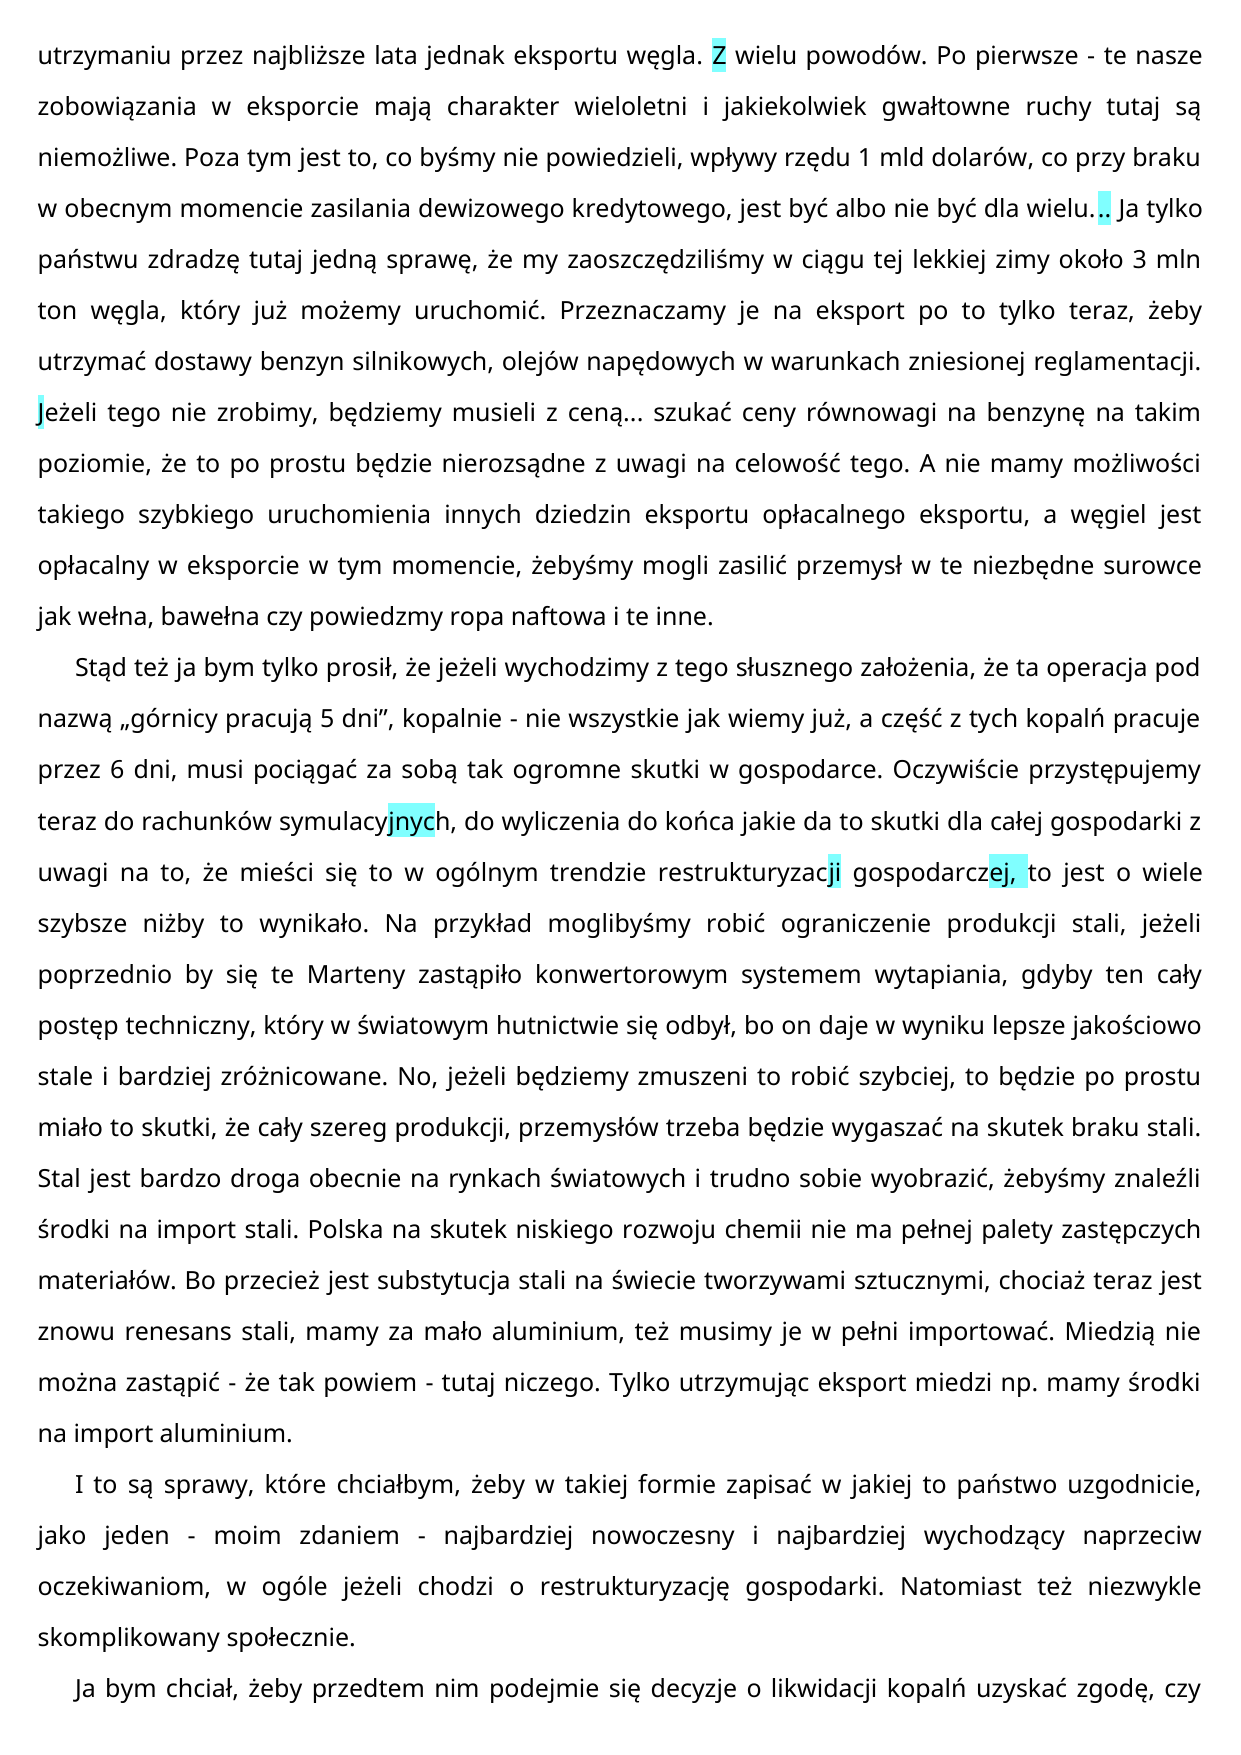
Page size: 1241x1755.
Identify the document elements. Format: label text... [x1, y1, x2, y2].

text I to są sprawy, które chciałbym, żeby w takiej formie zapisać w jakiej to państwo uzgodnicie, jako jeden - moim zdaniem - najbardziej nowoczesny i najbardziej wychodzący naprzeciw oczekiwaniom, w ogóle jeżeli chodzi o restrukturyzację gospodarki. Natomiast też niezwykle skomplikowany społecznie. [37, 1467, 1203, 1654]
text Stąd też ja bym tylko prosił, że jeżeli wychodzimy z tego słusznego założenia, że ta operacja pod nazwą „górnicy pracują 5 dni”, kopalnie - nie wszystkie jak wiemy już, a część z tych kopalń pracuje przez 6 dni, musi pociągać za sobą tak ogromne skutki w gospodarce. Oczywiście przystępujemy teraz do rachunków symulacyjnych, do wyliczenia do końca jakie da to skutki dla całej gospodarki z uwagi na to, że mieści się to w ogólnym trendzie restrukturyzacji gospodarczej, to jest o wiele szybsze niżby to wynikało. Na przykład moglibyśmy robić ograniczenie produkcji stali, jeżeli poprzednio by się te Marteny zastąpiło konwertorowym systemem wytapiania, gdyby ten cały postęp techniczny, który w światowym hutnictwie się odbył, bo on daje w wyniku lepsze jakościowo stale i bardziej zróżnicowane. No, jeżeli będziemy zmuszeni to robić szybciej, to będzie po prostu miało to skutki, że cały szereg produkcji, przemysłów trzeba będzie wygaszać na skutek braku stali. Stal jest bardzo droga obecnie na rynkach światowych i trudno sobie wyobrazić, żebyśmy znaleźli środki na import stali. Polska na skutek niskiego rozwoju chemii nie ma pełnej palety zastępczych materiałów. Bo przecież jest substytucja stali na świecie tworzywami sztucznymi, chociaż teraz jest znowu renesans stali, mamy za mało aluminium, też musimy je w pełni importować. Miedzią nie można zastąpić - że tak powiem - tutaj niczego. Tylko utrzymując eksport miedzi np. mamy środki na import aluminium. [37, 650, 1203, 1450]
text Ja bym chciał, żeby przedtem nim podejmie się decyzje o likwidacji kopalń uzyskać zgodę, czy [37, 1671, 1203, 1705]
text utrzymaniu przez najbliższe lata jednak eksportu węgla. Z wielu powodów. Po pierwsze - te nasze zobowiązania w eksporcie mają charakter wieloletni i jakiekolwiek gwałtowne ruchy tutaj są niemożliwe. Poza tym jest to, co byśmy nie powiedzieli, wpływy rzędu 1 mld dolarów, co przy braku w obecnym momencie zasilania dewizowego kredytowego, jest być albo nie być dla wielu... Ja tylko państwu zdradzę tutaj jedną sprawę, że my zaoszczędziliśmy w ciągu tej lekkiej zimy około 3 mln ton węgla, który już możemy uruchomić. Przeznaczamy je na eksport po to tylko teraz, żeby utrzymać dostawy benzyn silnikowych, olejów napędowych w warunkach zniesionej reglamentacji. Jeżeli tego nie zrobimy, będziemy musieli z ceną... szukać ceny równowagi na benzynę na takim poziomie, że to po prostu będzie nierozsądne z uwagi na celowość tego. A nie mamy możliwości takiego szybkiego uruchomienia innych dziedzin eksportu opłacalnego eksportu, a węgiel jest opłacalny w eksporcie w tym momencie, żebyśmy mogli zasilić przemysł w te niezbędne surowce jak wełna, bawełna czy powiedzmy ropa naftowa i te inne. [37, 37, 1203, 633]
